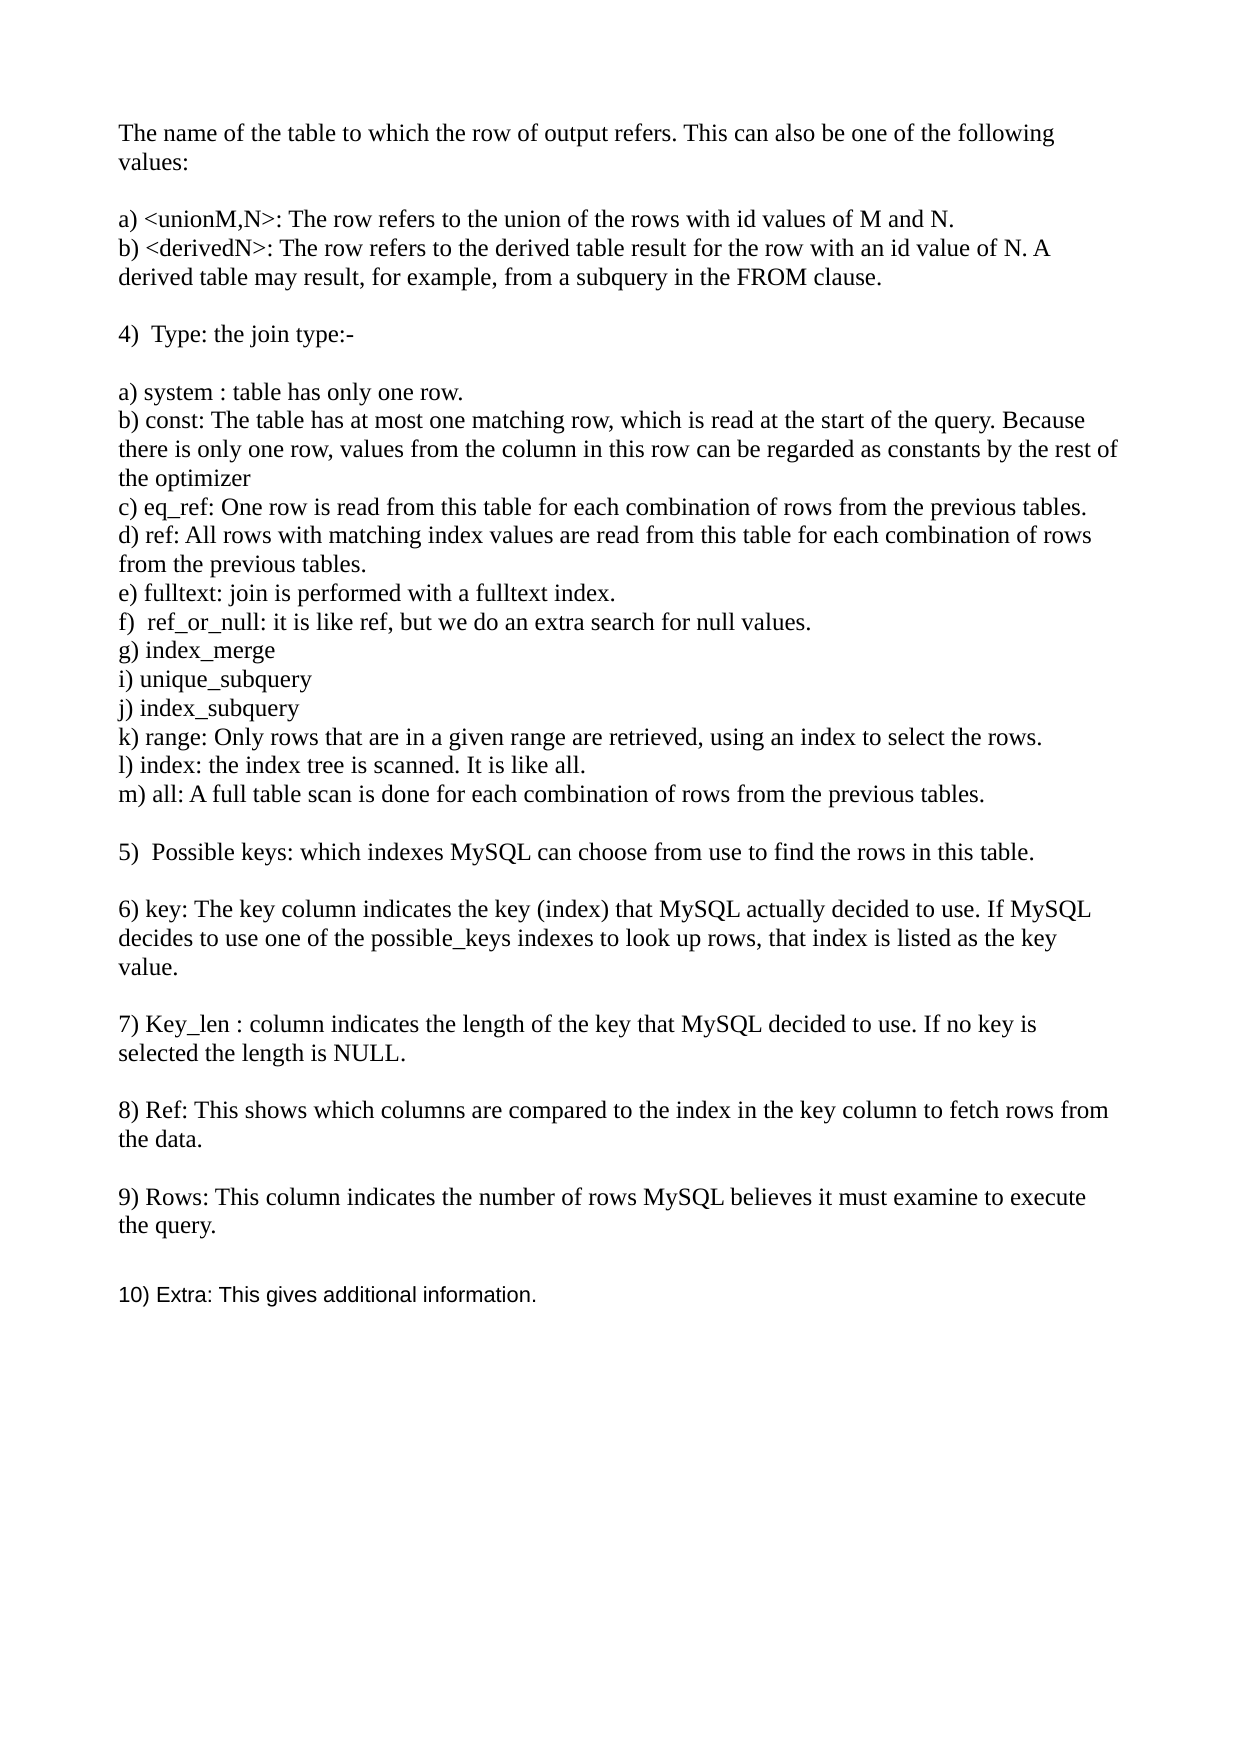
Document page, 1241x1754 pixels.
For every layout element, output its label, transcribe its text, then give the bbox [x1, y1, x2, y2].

text 7) Key_len : column indicates the length of the key that MySQL decided to use. If no key is selected the length is NULL. [118, 1009, 1122, 1067]
text a) <unionM,N>: The row refers to the union of the rows with id values of M and N. [118, 204, 1122, 233]
text 6) key: The key column indicates the key (index) that MySQL actually decided to use. If MySQL decides to use one of the possible_keys indexes to look up rows, that index is listed as the key value. [118, 894, 1122, 981]
text 10) Extra: This gives additional information. [118, 1268, 1122, 1307]
text c) eq_ref: One row is read from this table for each combination of rows from the previous tables. [118, 492, 1122, 521]
text 8) Ref: This shows which columns are compared to the index in the key column to fetch rows from the data. [118, 1096, 1122, 1153]
text l) index: the index tree is scanned. It is like all. [118, 751, 1122, 779]
text d) ref: All rows with matching index values are read from this table for each combination of rows from the previous tables. [118, 521, 1122, 578]
text 4) Type: the join type:- [118, 319, 1122, 348]
text b) const: The table has at most one matching row, which is read at the start of the query. Because there is only one row, values from the column in this row can be regarded as constants by the rest of the optimizer [118, 406, 1122, 492]
text e) fulltext: join is performed with a fulltext index. [118, 578, 1122, 607]
text b) <derivedN>: The row refers to the derived table result for the row with an id value of N. A derived table may result, for example, from a subquery in the FROM clause. [118, 233, 1122, 291]
text j) index_subquery [118, 693, 1122, 722]
text The name of the table to which the row of output refers. This can also be one of the following values: [118, 118, 1122, 176]
text i) unique_subquery [118, 664, 1122, 693]
text a) system : table has only one row. [118, 377, 1122, 406]
text g) index_merge [118, 636, 1122, 664]
text m) all: A full table scan is done for each combination of rows from the previous tables. [118, 779, 1122, 808]
text k) range: Only rows that are in a given range are retrieved, using an index to select the rows. [118, 722, 1122, 751]
text 9) Rows: This column indicates the number of rows MySQL believes it must examine to execute the query. [118, 1182, 1122, 1239]
text 5) Possible keys: which indexes MySQL can choose from use to find the rows in this table. [118, 837, 1122, 866]
text f) ref_or_null: it is like ref, but we do an extra search for null values. [118, 607, 1122, 636]
